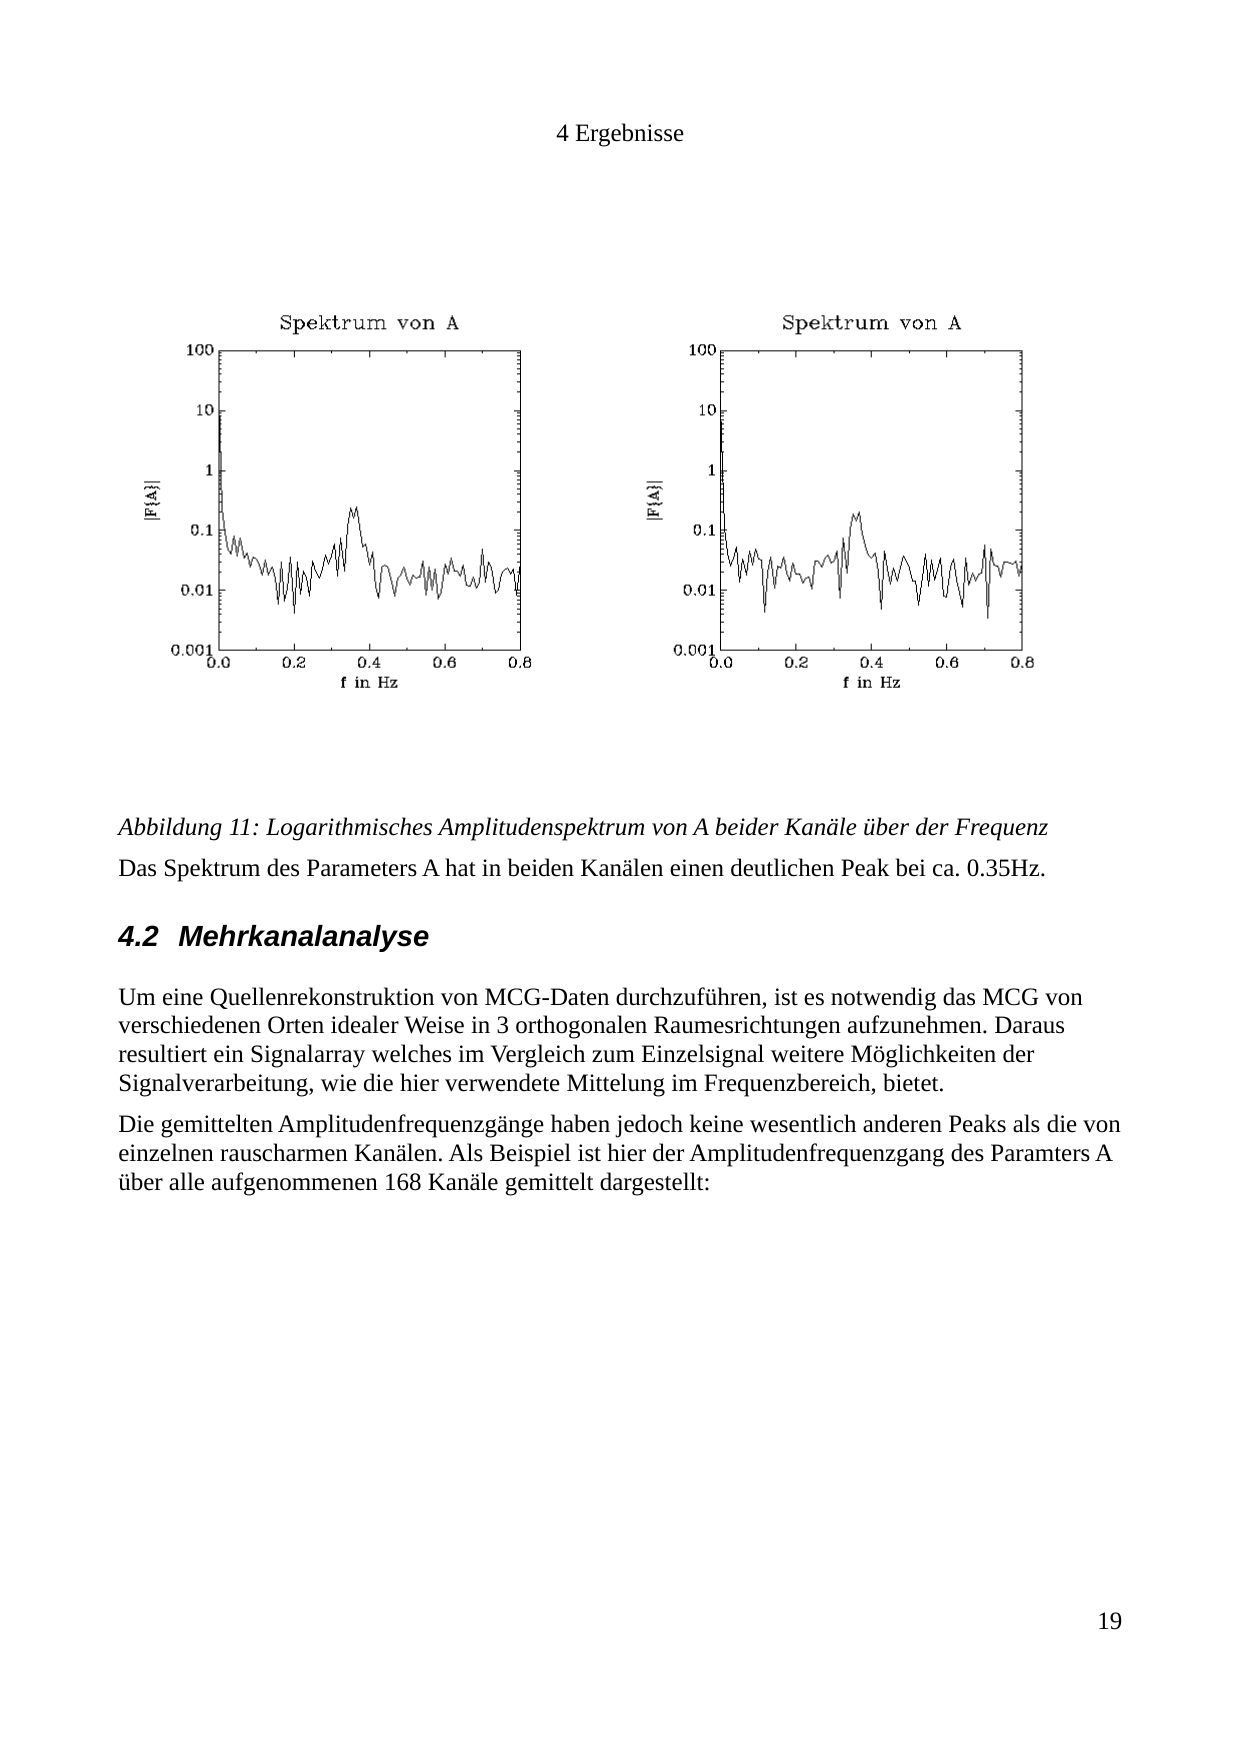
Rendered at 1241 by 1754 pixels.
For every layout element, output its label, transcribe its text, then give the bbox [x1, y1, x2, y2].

text Die gemittelten Amplitudenfrequenzgänge haben jedoch keine wesentlich anderen Peaks als die von einzelnen rauscharmen Kanälen. Als Beispiel ist hier der Amplitudenfrequenzgang des Paramters A über alle aufgenommenen 168 Kanäle gemittelt dargestellt: [118, 1109, 1122, 1196]
subtitle Mehrkanalanalyse [118, 919, 1122, 953]
picture [118, 189, 1123, 812]
text Das Spektrum des Parameters A hat in beiden Kanälen einen deutlichen Peak bei ca. 0.35Hz. [118, 853, 1122, 882]
text Abbildung 11: Logarithmisches Amplitudenspektrum von A beider Kanäle über der Frequenz [118, 812, 1122, 840]
text Um eine Quellenrekonstruktion von MCG-Daten durchzuführen, ist es notwendig das MCG von verschiedenen Orten idealer Weise in 3 orthogonalen Raumesrichtungen aufzunehmen. Daraus resultiert ein Signalarray welches im Vergleich zum Einzelsignal weitere Möglichkeiten der Signalverarbeitung, wie die hier verwendete Mittelung im Frequenzbereich, bietet. [118, 982, 1122, 1097]
